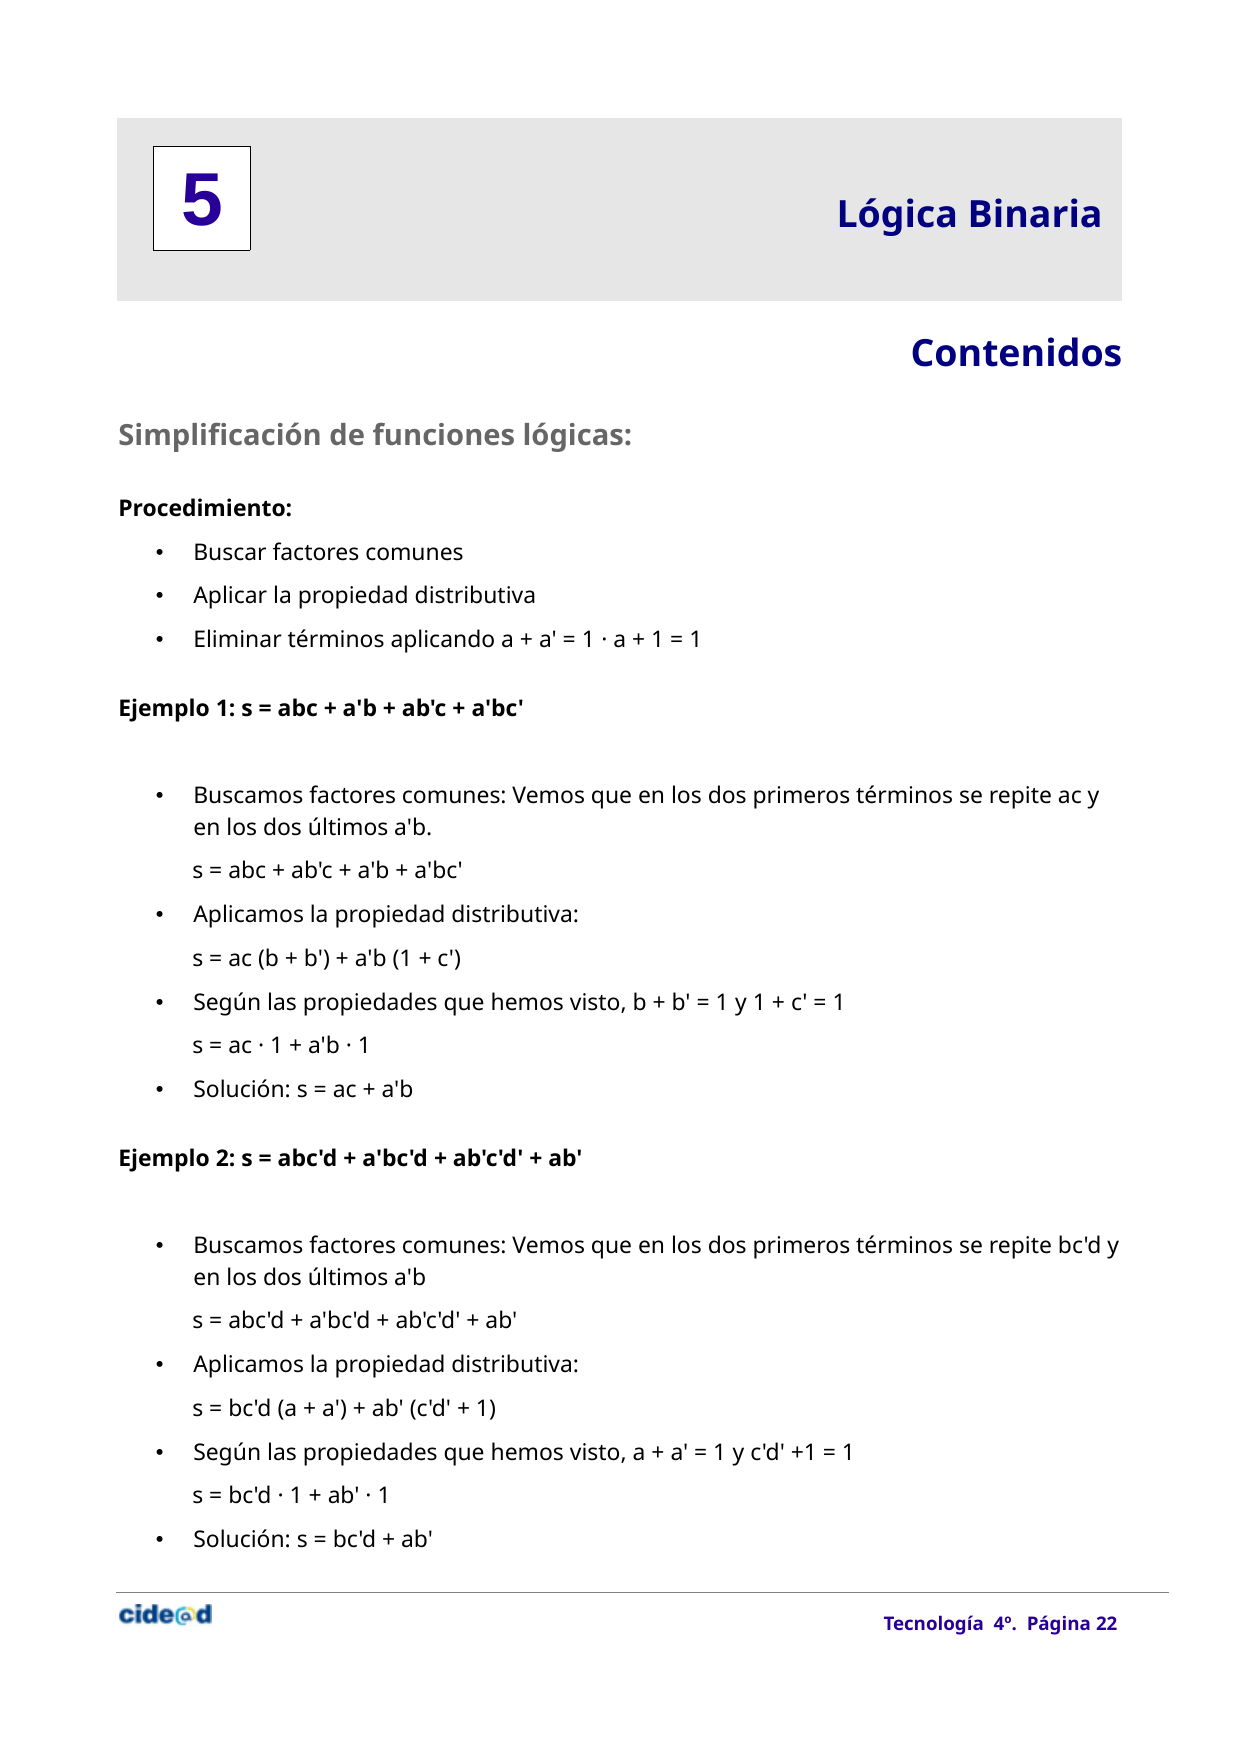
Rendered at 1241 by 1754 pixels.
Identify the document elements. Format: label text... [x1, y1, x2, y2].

text s = ac (b + b') + a'b (1 + c') [192, 942, 1122, 973]
text s = ac · 1 + a'b · 1 [192, 1029, 1122, 1060]
text s = bc'd (a + a') + ab' (c'd' + 1) [192, 1392, 1122, 1423]
text s = abc'd + a'bc'd + ab'c'd' + ab' [192, 1304, 1122, 1335]
list Buscar factores comunes [156, 535, 1122, 567]
title Contenidos [118, 326, 1122, 377]
list Aplicamos la propiedad distributiva: [156, 898, 1122, 929]
list Eliminar términos aplicando a + a' = 1 · a + 1 = 1 [156, 623, 1122, 654]
list Según las propiedades que hemos visto, a + a' = 1 y c'd' +1 = 1 [156, 1435, 1122, 1467]
list Solución: s = ac + a'b [156, 1073, 1122, 1104]
list Buscamos factores comunes: Vemos que en los dos primeros términos se repite ac y en los dos últimos a'b. [156, 779, 1122, 842]
list Buscamos factores comunes: Vemos que en los dos primeros términos se repite bc'd y en los dos últimos a'b [156, 1229, 1122, 1292]
list Según las propiedades que hemos visto, b + b' = 1 y 1 + c' = 1 [156, 985, 1122, 1017]
subtitle Ejemplo 1: s = abc + a'b + ab'c + a'bc' [118, 692, 1122, 723]
text s = abc + ab'c + a'b + a'bc' [192, 854, 1122, 885]
subtitle Simplificación de funciones lógicas: [118, 414, 1122, 454]
list Solución: s = bc'd + ab' [156, 1523, 1122, 1554]
text s = bc'd · 1 + ab' · 1 [192, 1479, 1122, 1510]
list Aplicamos la propiedad distributiva: [156, 1348, 1122, 1379]
picture [118, 1604, 212, 1627]
subtitle Ejemplo 2: s = abc'd + a'bc'd + ab'c'd' + ab' [118, 1142, 1122, 1173]
subtitle Procedimiento: [118, 492, 1122, 523]
list Aplicar la propiedad distributiva [156, 579, 1122, 610]
